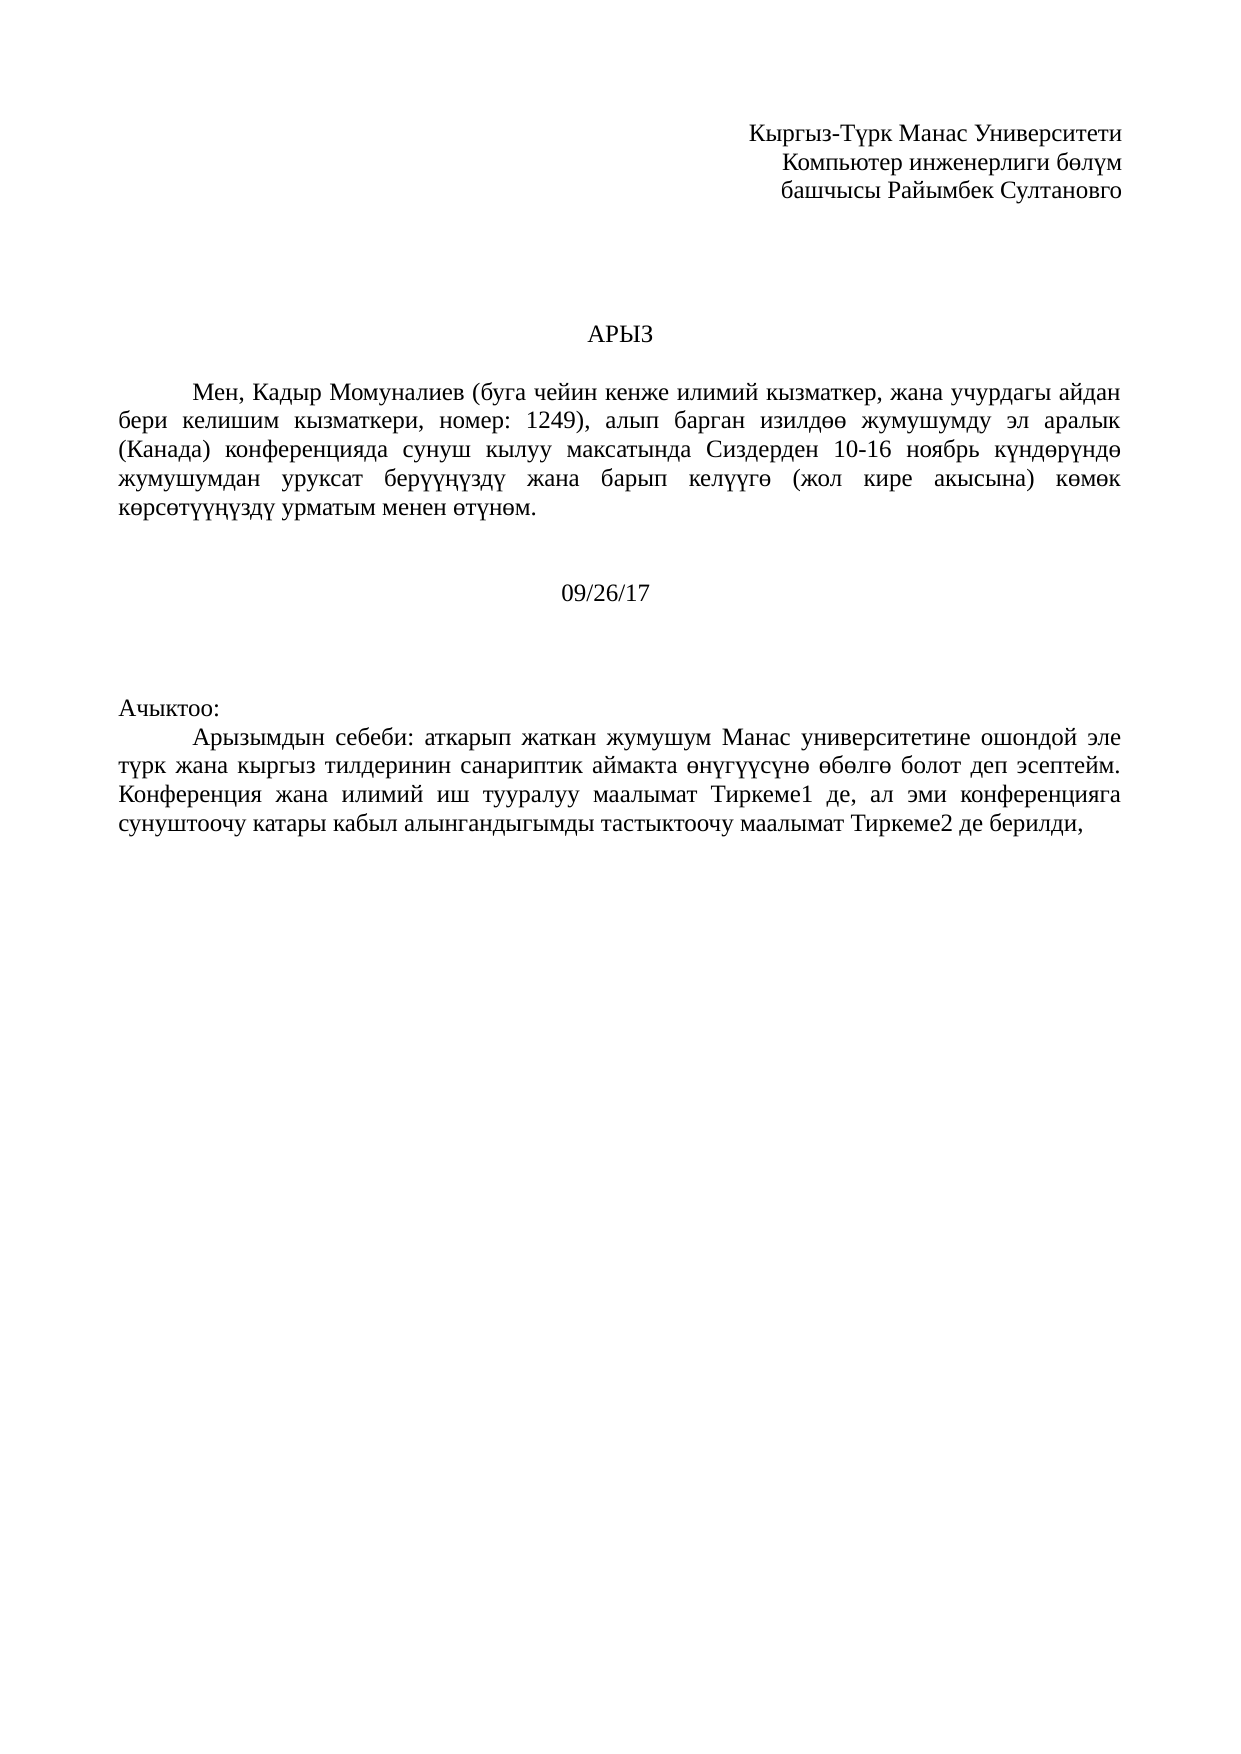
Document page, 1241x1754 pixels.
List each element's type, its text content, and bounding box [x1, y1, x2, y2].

text АРЫЗ [118, 319, 1122, 348]
text Кыргыз-Түрк Манас Университети [118, 118, 1122, 147]
text Арызымдын себеби: аткарып жаткан жумушум Манас университетине ошондой эле түрк жана кыргыз тилдеринин санариптик аймакта өнүгүүсүнө өбөлгө болот деп эсептейм. Конференция жана илимий иш тууралуу маалымат Тиркеме1 де, ал эми конференцияга сунуштоочу катары кабыл алынгандыгымды тастыктоочу маалымат Тиркеме2 де берилди, [118, 722, 1122, 837]
text Компьютер инженерлиги бөлүм [118, 147, 1122, 176]
text 09/26/17 [118, 578, 1122, 607]
text Мен, Кадыр Момуналиев (буга чейин кенже илимий кызматкер, жана учурдагы айдан бери келишим кызматкери, номер: 1249), алып барган изилдөө жумушумду эл аралык (Канада) конференцияда сунуш кылуу максатында Сиздерден 10-16 ноябрь күндөрүндө жумушумдан уруксат берүүңүздү жана барып келүүгө (жол кире акысына) көмөк көрсөтүүңүздү урматым менен өтүнөм. [118, 377, 1122, 521]
text башчысы Райымбек Султановго [118, 176, 1122, 204]
text Ачыктоо: [118, 693, 1122, 722]
